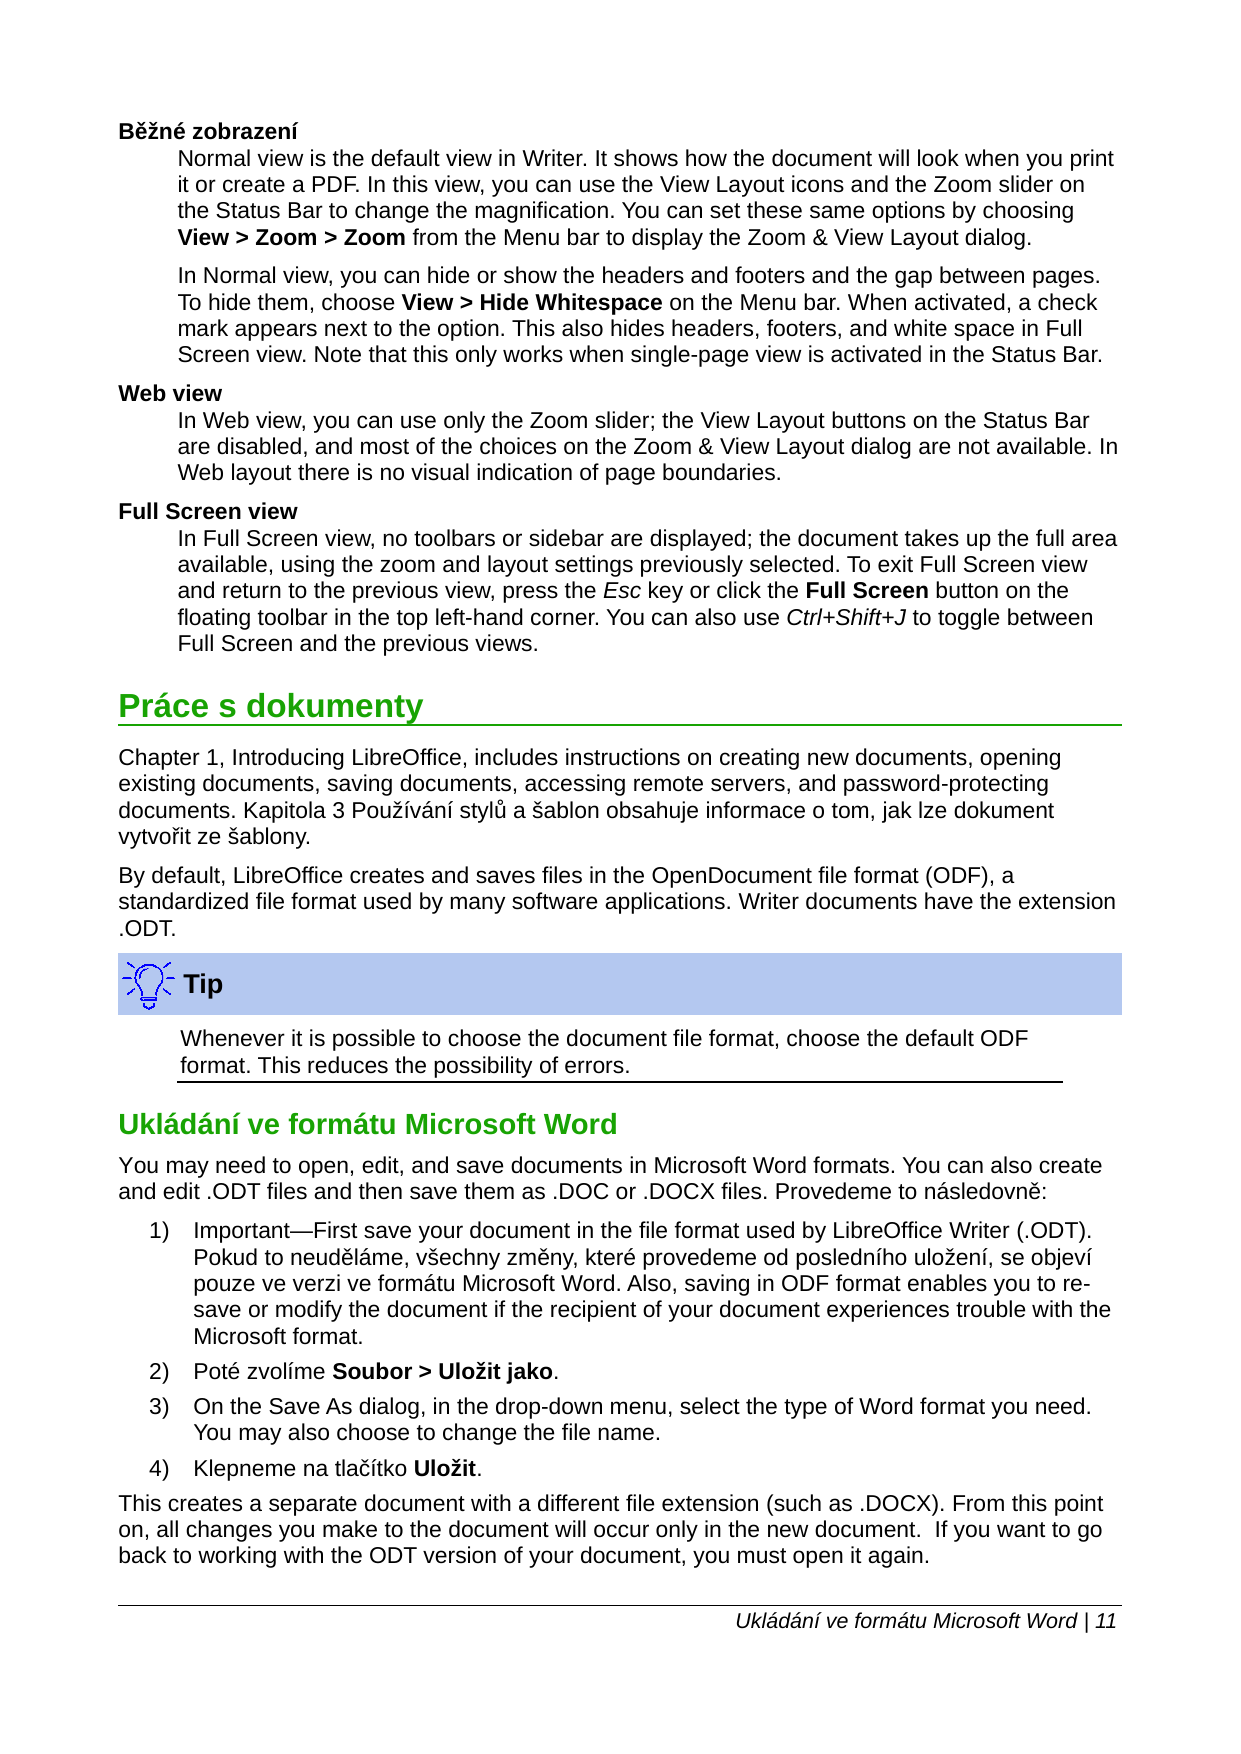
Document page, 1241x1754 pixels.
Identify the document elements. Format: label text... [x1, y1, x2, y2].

text You may need to open, edit, and save documents in Microsoft Word formats. You can also create and edit .ODT files and then save them as .DOC or .DOCX files. Provedeme to následovně: [118, 1152, 1122, 1205]
text In Full Screen view, no toolbars or sidebar are displayed; the document takes up the full area available, using the zoom and layout settings previously selected. To exit Full Screen view and return to the previous view, press the Esc key or click the Full Screen button on the floating toolbar in the top left-hand corner. You can also use Ctrl+Shift+J to toggle between Full Screen and the previous views. [177, 524, 1122, 656]
subtitle Práce s dokumenty [118, 686, 1122, 724]
subtitle Tip [118, 953, 1122, 1015]
text This creates a separate document with a different file extension (such as .DOCX). From this point on, all changes you make to the document will occur only in the new document. If you want to go back to working with the ODT version of your document, you must open it again. [118, 1490, 1122, 1569]
list Klepneme na tlačítko Uložit. [169, 1454, 1122, 1481]
text By default, LibreOffice creates and saves files in the OpenDocument file format (ODF), a standardized file format used by many software applications. Writer documents have the extension .ODT. [118, 862, 1122, 941]
text In Web view, you can use only the Zoom slider; the View Layout buttons on the Status Bar are disabled, and most of the choices on the Zoom & View Layout dialog are not available. In Web layout there is no visual indication of page boundaries. [177, 407, 1122, 486]
text Chapter 1, Introducing LibreOffice, includes instructions on creating new documents, opening existing documents, saving documents, accessing remote servers, and password-protecting documents. Kapitola 3 Používání stylů a šablon obsahuje informace o tom, jak lze dokument vytvořit ze šablony. [118, 744, 1122, 849]
text Běžné zobrazení [118, 118, 1122, 144]
text Normal view is the default view in Writer. It shows how the document will look when you print it or create a PDF. In this view, you can use the View Layout icons and the Zoom slider on the Status Bar to change the magnification. You can set these same options by choosing View > Zoom > Zoom from the Menu bar to display the Zoom & View Layout dialog. [177, 144, 1122, 250]
list Poté zvolíme Soubor > Uložit jako. [169, 1358, 1122, 1384]
list On the Save As dialog, in the drop-down menu, select the type of Word format you need. You may also choose to change the file name. [169, 1393, 1122, 1446]
text In Normal view, you can hide or show the headers and footers and the gap between pages. To hide them, choose View > Hide Whitespace on the Menu bar. When activated, a check mark appears next to the option. This also hides headers, footers, and white space in Full Screen view. Note that this only works when single-page view is activated in the Status Bar. [177, 262, 1122, 368]
text Whenever it is possible to choose the document file format, choose the default ODF format. This reduces the possibility of errors. [177, 1022, 1063, 1081]
subtitle Ukládání ve formátu Microsoft Word [118, 1107, 1122, 1140]
list Important—First save your document in the file format used by LibreOffice Writer (.ODT). Pokud to neuděláme, všechny změny, které provedeme od posledního uložení, se objeví pouze ve verzi ve formátu Microsoft Word. Also, saving in ODF format enables you to re-save or modify the document if the recipient of your document experiences trouble with the Microsoft format. [169, 1217, 1122, 1349]
text Web view [118, 380, 1122, 407]
picture [119, 954, 179, 1014]
text Full Screen view [118, 498, 1122, 524]
